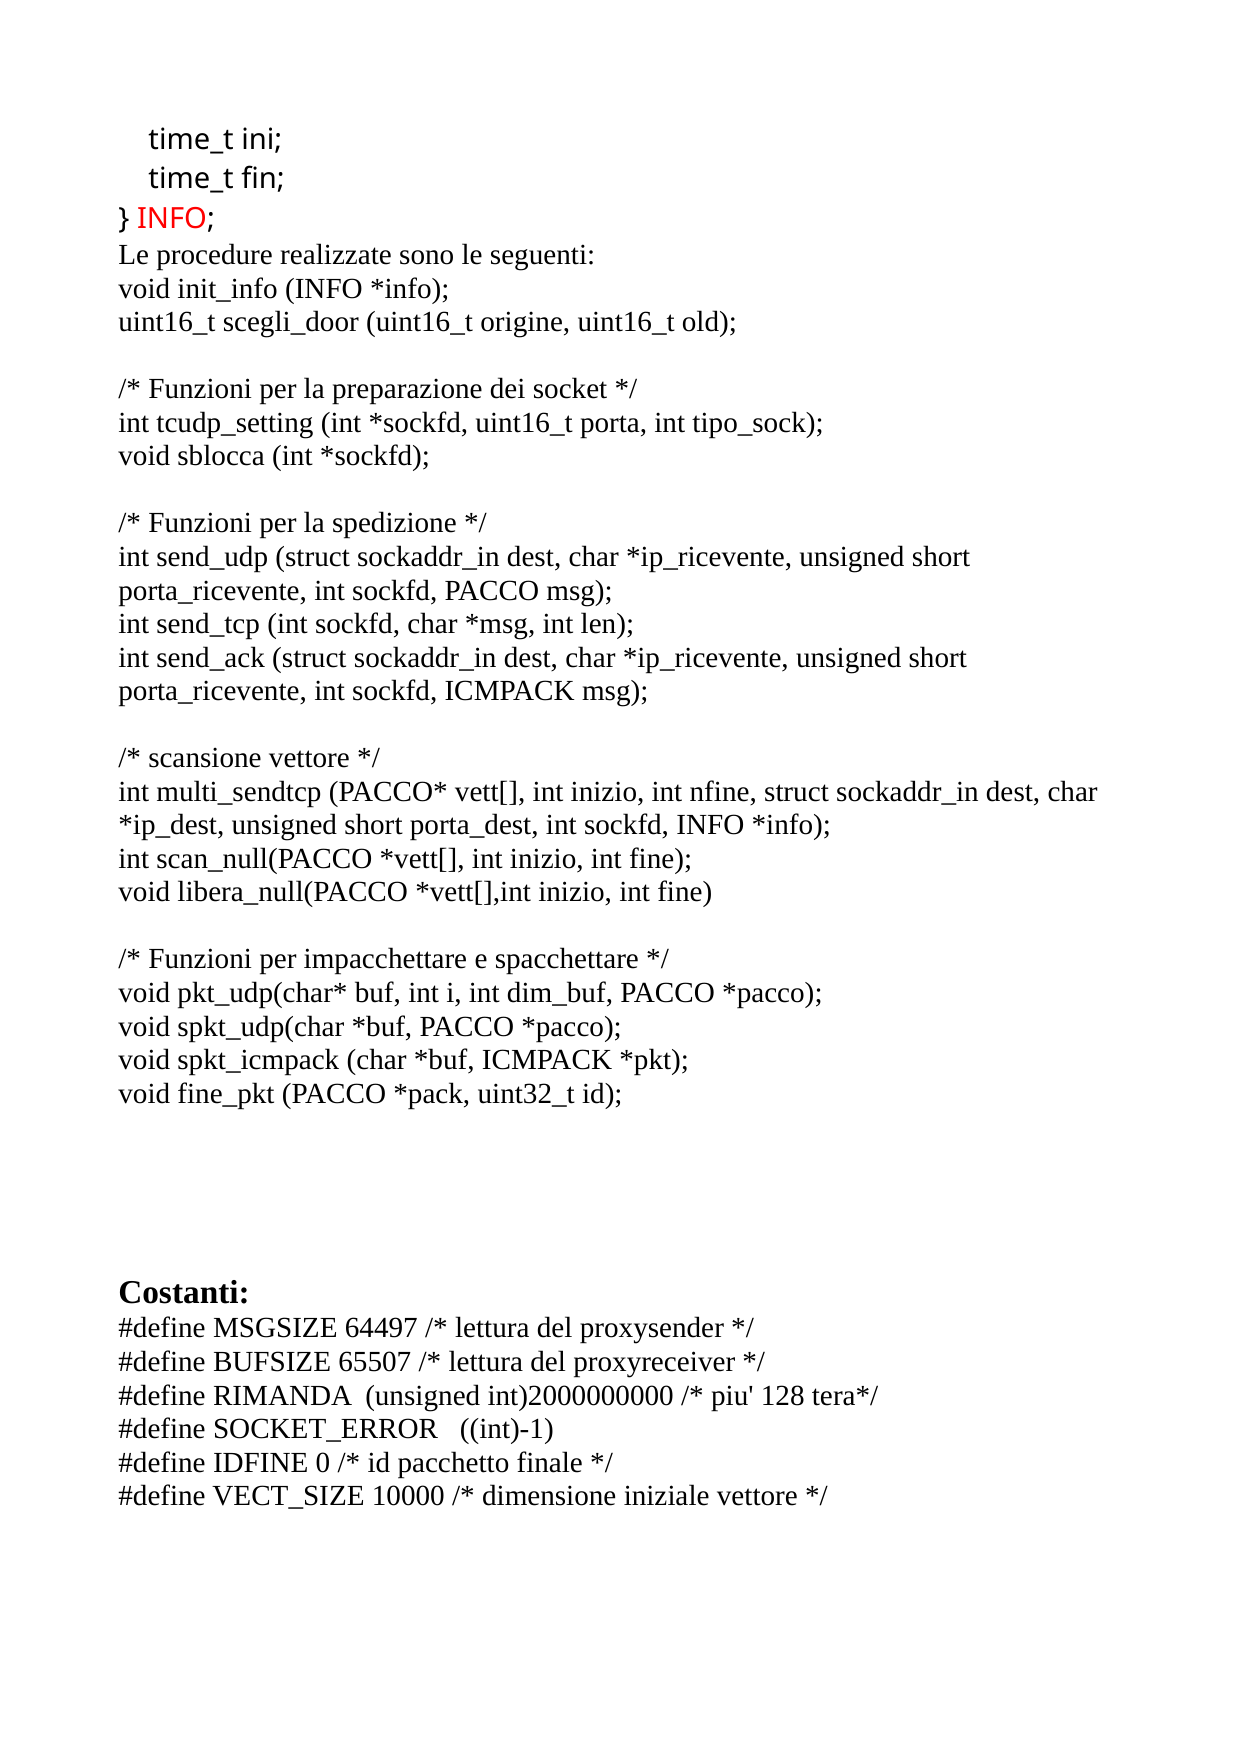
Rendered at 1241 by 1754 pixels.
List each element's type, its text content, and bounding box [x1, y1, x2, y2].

text int tcudp_setting (int *sockfd, uint16_t porta, int tipo_sock); [118, 405, 1122, 438]
text #define MSGSIZE 64497 /* lettura del proxysender */ [118, 1311, 1122, 1344]
text int send_ack (struct sockaddr_in dest, char *ip_ricevente, unsigned short porta_ricevente, int sockfd, ICMPACK msg); [118, 640, 1122, 707]
text time_t ini; [118, 118, 1122, 158]
text uint16_t scegli_door (uint16_t origine, uint16_t old); [118, 304, 1122, 338]
text #define SOCKET_ERROR ((int)-1) [118, 1411, 1122, 1445]
text #define RIMANDA (unsigned int)2000000000 /* piu' 128 tera*/ [118, 1378, 1122, 1411]
text int send_tcp (int sockfd, char *msg, int len); [118, 606, 1122, 640]
text void spkt_icmpack (char *buf, ICMPACK *pkt); [118, 1042, 1122, 1076]
text int send_udp (struct sockaddr_in dest, char *ip_ricevente, unsigned short porta_ricevente, int sockfd, PACCO msg); [118, 539, 1122, 606]
text void libera_null(PACCO *vett[],int inizio, int fine) [118, 874, 1122, 908]
text /* scansione vettore */ [118, 740, 1122, 774]
text void fine_pkt (PACCO *pack, uint32_t id); [118, 1076, 1122, 1109]
text } INFO; [118, 197, 1122, 237]
text time_t fin; [118, 158, 1122, 197]
text /* Funzioni per impacchettare e spacchettare */ [118, 942, 1122, 975]
text void init_info (INFO *info); [118, 271, 1122, 304]
text void spkt_udp(char *buf, PACCO *pacco); [118, 1009, 1122, 1042]
text void pkt_udp(char* buf, int i, int dim_buf, PACCO *pacco); [118, 975, 1122, 1009]
text int multi_sendtcp (PACCO* vett[], int inizio, int nfine, struct sockaddr_in dest, char *ip_dest, unsigned short porta_dest, int sockfd, INFO *info); [118, 774, 1122, 841]
text #define BUFSIZE 65507 /* lettura del proxyreceiver */ [118, 1344, 1122, 1378]
text void sblocca (int *sockfd); [118, 438, 1122, 472]
text #define IDFINE 0 /* id pacchetto finale */ [118, 1445, 1122, 1478]
text Costanti: [118, 1272, 1122, 1311]
text /* Funzioni per la spedizione */ [118, 506, 1122, 539]
text /* Funzioni per la preparazione dei socket */ [118, 371, 1122, 405]
text Le procedure realizzate sono le seguenti: [118, 237, 1122, 271]
text int scan_null(PACCO *vett[], int inizio, int fine); [118, 841, 1122, 874]
text #define VECT_SIZE 10000 /* dimensione iniziale vettore */ [118, 1478, 1122, 1512]
